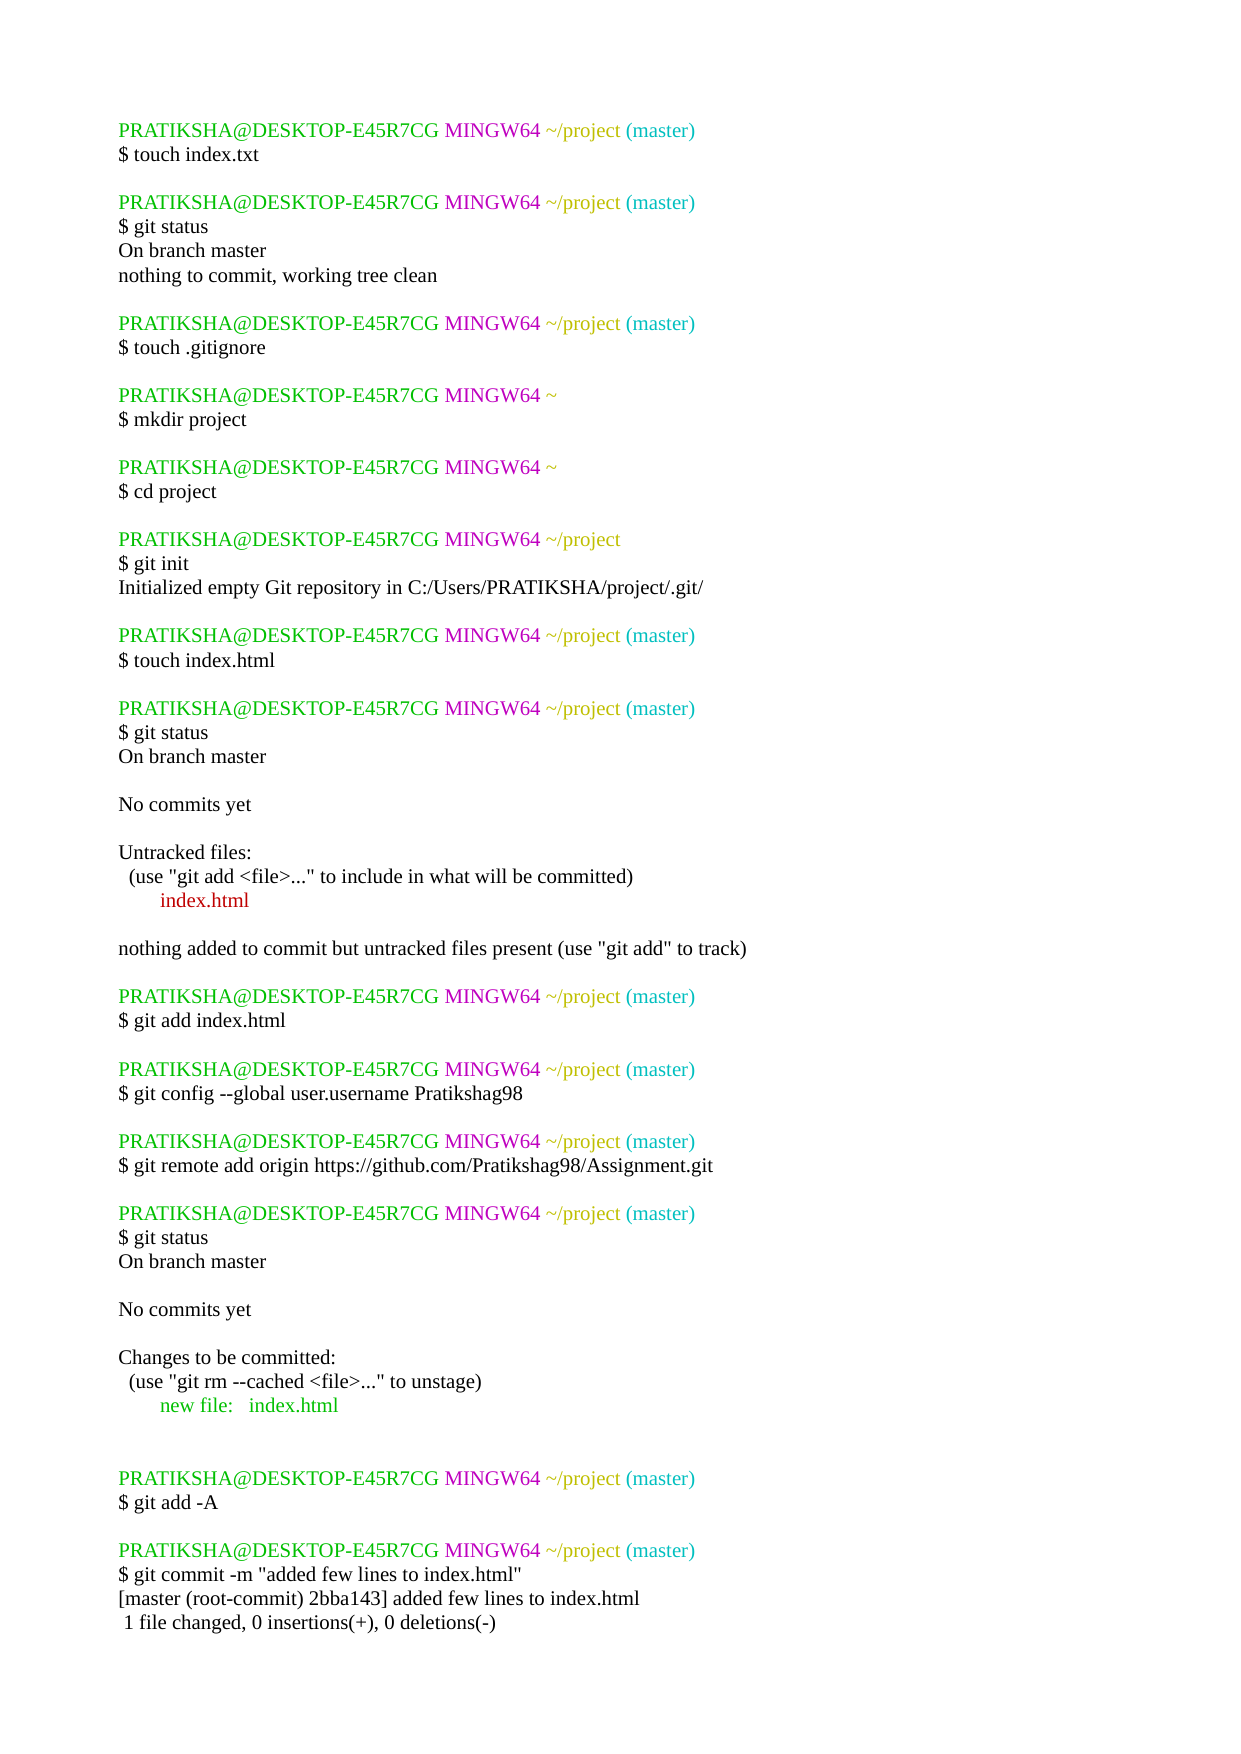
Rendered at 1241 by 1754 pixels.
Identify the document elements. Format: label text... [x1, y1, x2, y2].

text (use "git add <file>..." to include in what will be committed) [118, 864, 1122, 888]
text On branch master [118, 1249, 1122, 1273]
text nothing added to commit but untracked files present (use "git add" to track) [118, 936, 1122, 960]
text $ git status [118, 720, 1122, 744]
text Changes to be committed: [118, 1345, 1122, 1369]
text PRATIKSHA@DESKTOP-E45R7CG MINGW64 ~/project (master) [118, 1466, 1122, 1490]
text PRATIKSHA@DESKTOP-E45R7CG MINGW64 ~/project (master) [118, 623, 1122, 647]
text nothing to commit, working tree clean [118, 262, 1122, 287]
text On branch master [118, 238, 1122, 262]
text $ git remote add origin https://github.com/Pratikshag98/Assignment.git [118, 1153, 1122, 1177]
text index.html [118, 888, 1122, 912]
text $ touch index.html [118, 647, 1122, 672]
text $ mkdir project [118, 407, 1122, 431]
text No commits yet [118, 792, 1122, 816]
text PRATIKSHA@DESKTOP-E45R7CG MINGW64 ~/project (master) [118, 1129, 1122, 1153]
text $ touch .gitignore [118, 335, 1122, 359]
text $ git commit -m "added few lines to index.html" [118, 1562, 1122, 1586]
text PRATIKSHA@DESKTOP-E45R7CG MINGW64 ~ [118, 455, 1122, 479]
text PRATIKSHA@DESKTOP-E45R7CG MINGW64 ~ [118, 383, 1122, 407]
text $ git add -A [118, 1490, 1122, 1514]
text $ cd project [118, 479, 1122, 503]
text Untracked files: [118, 840, 1122, 864]
text new file: index.html [118, 1393, 1122, 1417]
text $ git add index.html [118, 1008, 1122, 1032]
text No commits yet [118, 1297, 1122, 1321]
text Initialized empty Git repository in C:/Users/PRATIKSHA/project/.git/ [118, 575, 1122, 599]
text $ git status [118, 214, 1122, 238]
text $ touch index.txt [118, 142, 1122, 166]
text PRATIKSHA@DESKTOP-E45R7CG MINGW64 ~/project (master) [118, 1057, 1122, 1081]
text $ git config --global user.username Pratikshag98 [118, 1081, 1122, 1105]
text PRATIKSHA@DESKTOP-E45R7CG MINGW64 ~/project [118, 527, 1122, 551]
text $ git status [118, 1225, 1122, 1249]
text PRATIKSHA@DESKTOP-E45R7CG MINGW64 ~/project (master) [118, 311, 1122, 335]
text PRATIKSHA@DESKTOP-E45R7CG MINGW64 ~/project (master) [118, 1201, 1122, 1225]
text (use "git rm --cached <file>..." to unstage) [118, 1369, 1122, 1393]
text PRATIKSHA@DESKTOP-E45R7CG MINGW64 ~/project (master) [118, 696, 1122, 720]
text PRATIKSHA@DESKTOP-E45R7CG MINGW64 ~/project (master) [118, 1538, 1122, 1562]
text 1 file changed, 0 insertions(+), 0 deletions(-) [118, 1610, 1122, 1634]
text PRATIKSHA@DESKTOP-E45R7CG MINGW64 ~/project (master) [118, 190, 1122, 214]
text [master (root-commit) 2bba143] added few lines to index.html [118, 1586, 1122, 1610]
text On branch master [118, 744, 1122, 768]
text $ git init [118, 551, 1122, 575]
text PRATIKSHA@DESKTOP-E45R7CG MINGW64 ~/project (master) [118, 118, 1122, 142]
text PRATIKSHA@DESKTOP-E45R7CG MINGW64 ~/project (master) [118, 984, 1122, 1008]
